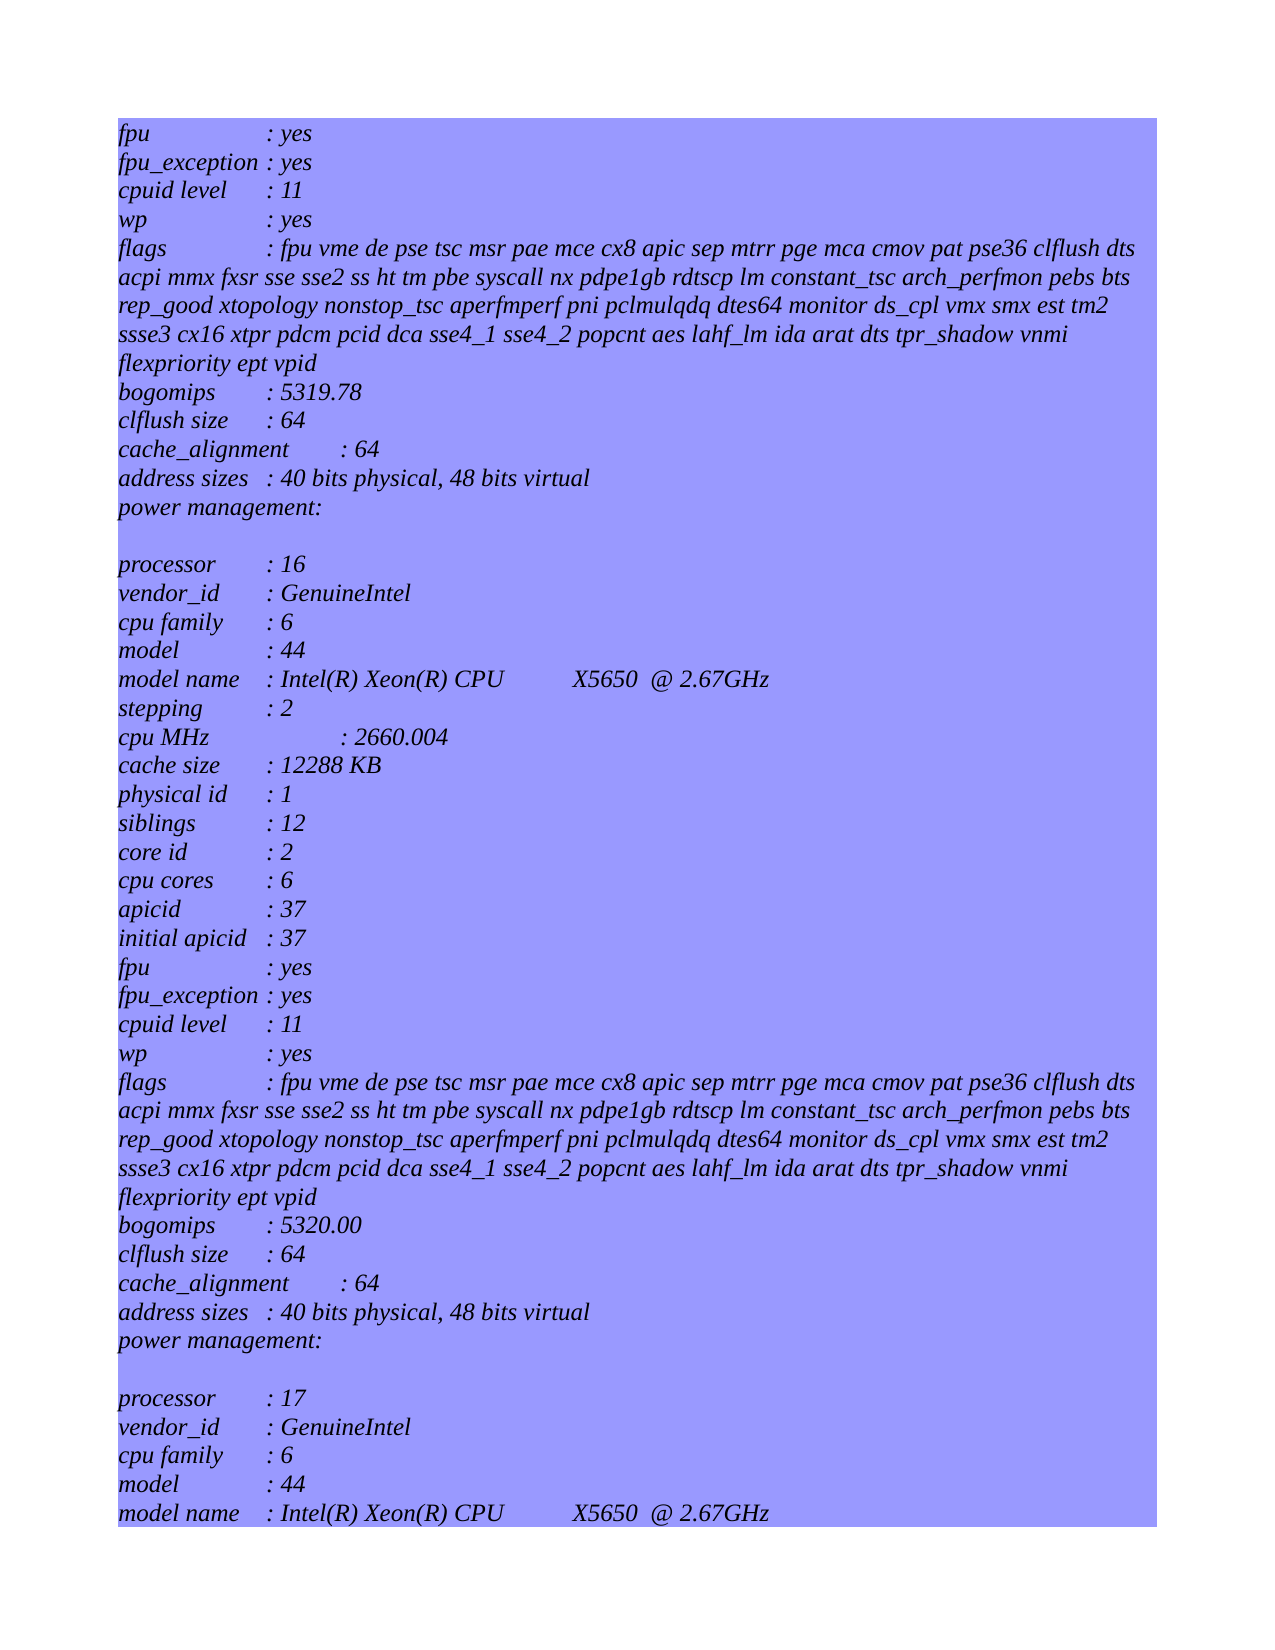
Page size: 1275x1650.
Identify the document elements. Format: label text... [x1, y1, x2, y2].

text cpu cores : 6 [118, 866, 1157, 894]
text bogomips : 5320.00 [118, 1211, 1157, 1239]
text cpu family : 6 [118, 607, 1157, 636]
text clflush size : 64 [118, 1239, 1157, 1268]
text address sizes : 40 bits physical, 48 bits virtual [118, 463, 1157, 492]
text cache_alignment : 64 [118, 434, 1157, 463]
text initial apicid : 37 [118, 923, 1157, 952]
text vendor_id : GenuineIntel [118, 578, 1157, 607]
text clflush size : 64 [118, 406, 1157, 434]
text processor : 16 [118, 549, 1157, 578]
text bogomips : 5319.78 [118, 377, 1157, 406]
text power management: [118, 492, 1157, 521]
text apicid : 37 [118, 894, 1157, 923]
text model : 44 [118, 1469, 1157, 1498]
text model : 44 [118, 636, 1157, 664]
text cache_alignment : 64 [118, 1268, 1157, 1297]
text wp : yes [118, 204, 1157, 233]
text fpu : yes [118, 952, 1157, 981]
text stepping : 2 [118, 693, 1157, 722]
text physical id : 1 [118, 779, 1157, 808]
text core id : 2 [118, 837, 1157, 866]
text vendor_id : GenuineIntel [118, 1412, 1157, 1441]
text fpu_exception : yes [118, 981, 1157, 1009]
text fpu : yes [118, 118, 1157, 147]
text cpuid level : 11 [118, 1009, 1157, 1038]
text address sizes : 40 bits physical, 48 bits virtual [118, 1297, 1157, 1326]
text cpuid level : 11 [118, 176, 1157, 204]
text siblings : 12 [118, 808, 1157, 837]
text cpu family : 6 [118, 1441, 1157, 1469]
text wp : yes [118, 1038, 1157, 1067]
text model name : Intel(R) Xeon(R) CPU X5650 @ 2.67GHz [118, 1498, 1157, 1527]
text model name : Intel(R) Xeon(R) CPU X5650 @ 2.67GHz [118, 664, 1157, 693]
text cpu MHz : 2660.004 [118, 722, 1157, 751]
text power management: [118, 1326, 1157, 1354]
text flags : fpu vme de pse tsc msr pae mce cx8 apic sep mtrr pge mca cmov pat pse36 clflush dts acpi mmx fxsr sse sse2 ss ht tm pbe syscall nx pdpe1gb rdtscp lm constant_tsc arch_perfmon pebs bts rep_good xtopology nonstop_tsc aperfmperf pni pclmulqdq dtes64 monitor ds_cpl vmx smx est tm2 ssse3 cx16 xtpr pdcm pcid dca sse4_1 sse4_2 popcnt aes lahf_lm ida arat dts tpr_shadow vnmi flexpriority ept vpid [118, 1067, 1157, 1211]
text processor : 17 [118, 1383, 1157, 1412]
text cache size : 12288 KB [118, 751, 1157, 779]
text flags : fpu vme de pse tsc msr pae mce cx8 apic sep mtrr pge mca cmov pat pse36 clflush dts acpi mmx fxsr sse sse2 ss ht tm pbe syscall nx pdpe1gb rdtscp lm constant_tsc arch_perfmon pebs bts rep_good xtopology nonstop_tsc aperfmperf pni pclmulqdq dtes64 monitor ds_cpl vmx smx est tm2 ssse3 cx16 xtpr pdcm pcid dca sse4_1 sse4_2 popcnt aes lahf_lm ida arat dts tpr_shadow vnmi flexpriority ept vpid [118, 233, 1157, 377]
text fpu_exception : yes [118, 147, 1157, 176]
